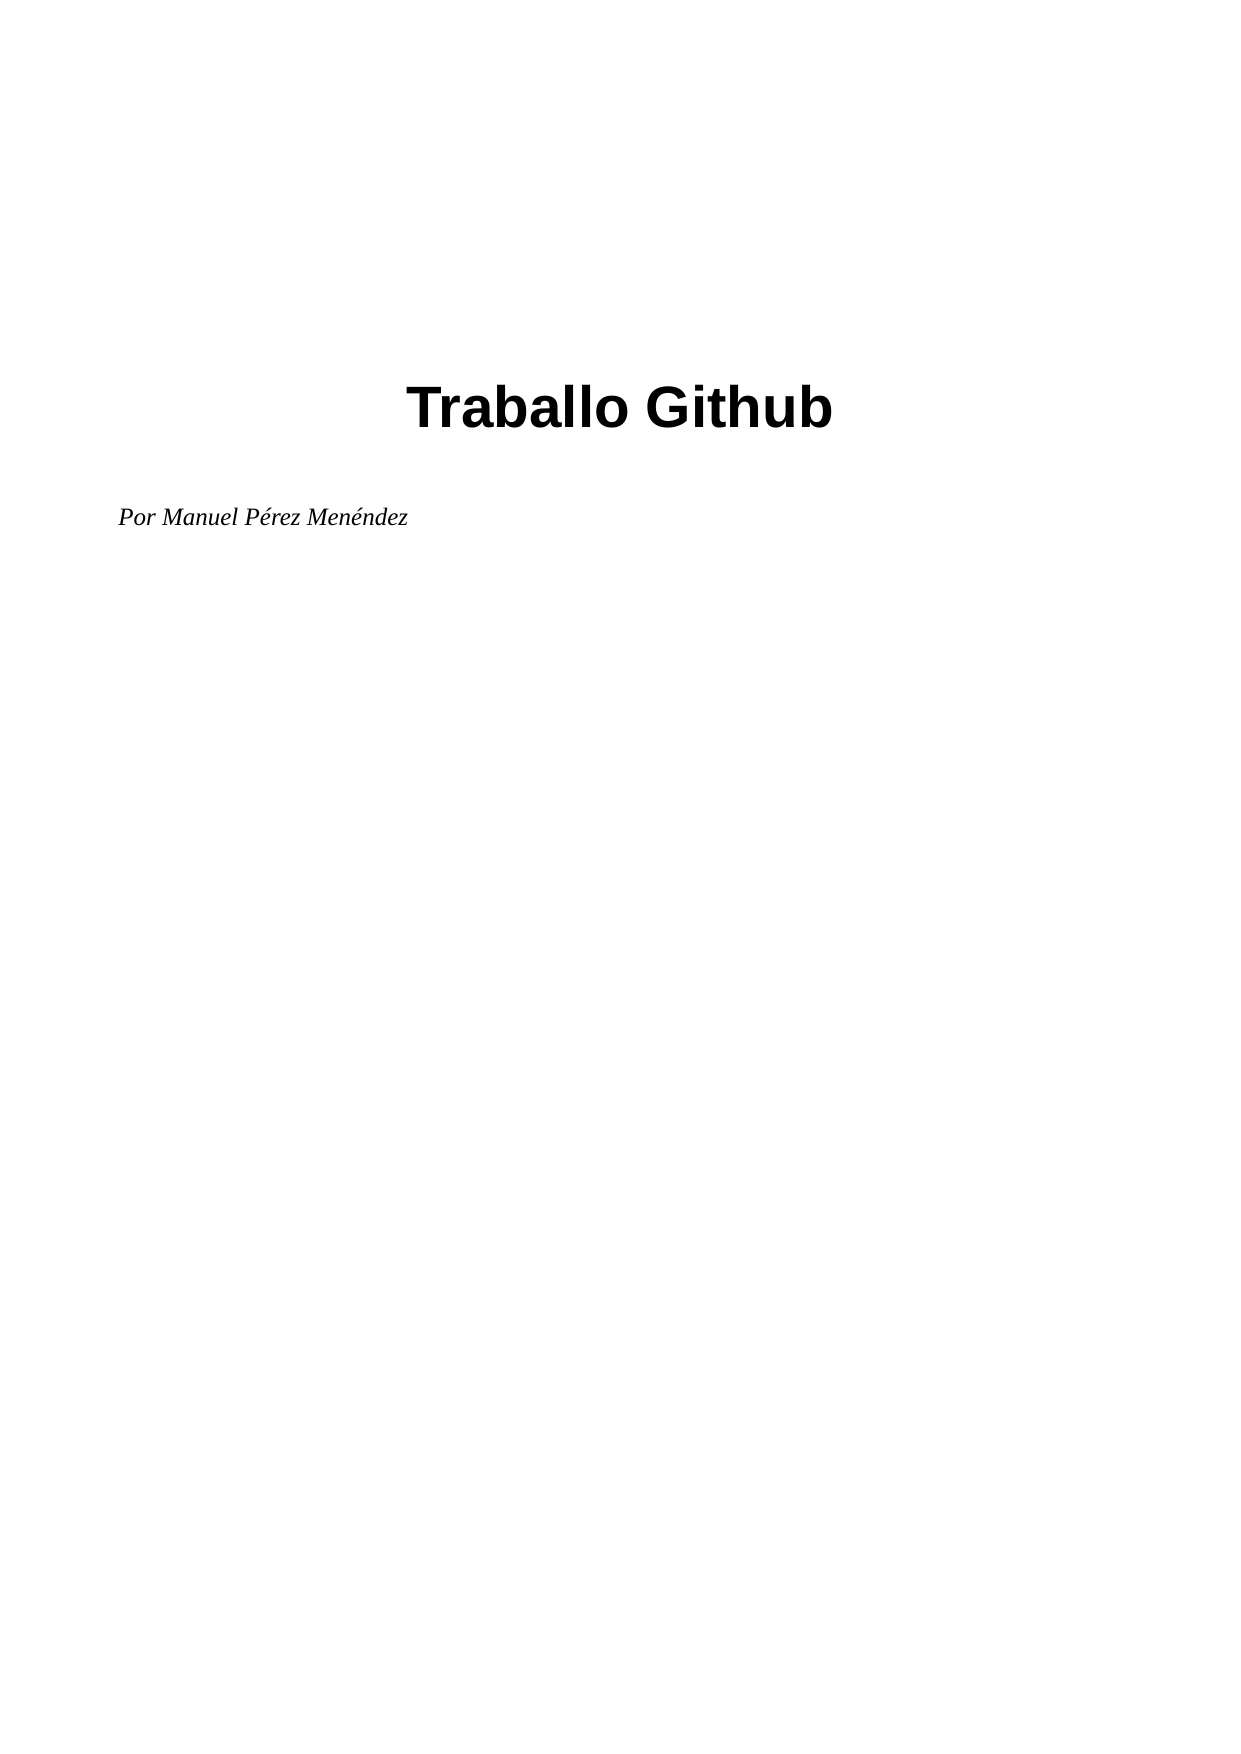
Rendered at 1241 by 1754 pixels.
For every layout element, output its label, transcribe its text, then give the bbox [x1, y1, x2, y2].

title Traballo Github [118, 373, 1122, 440]
text Por Manuel Pérez Menéndez [118, 502, 1122, 531]
